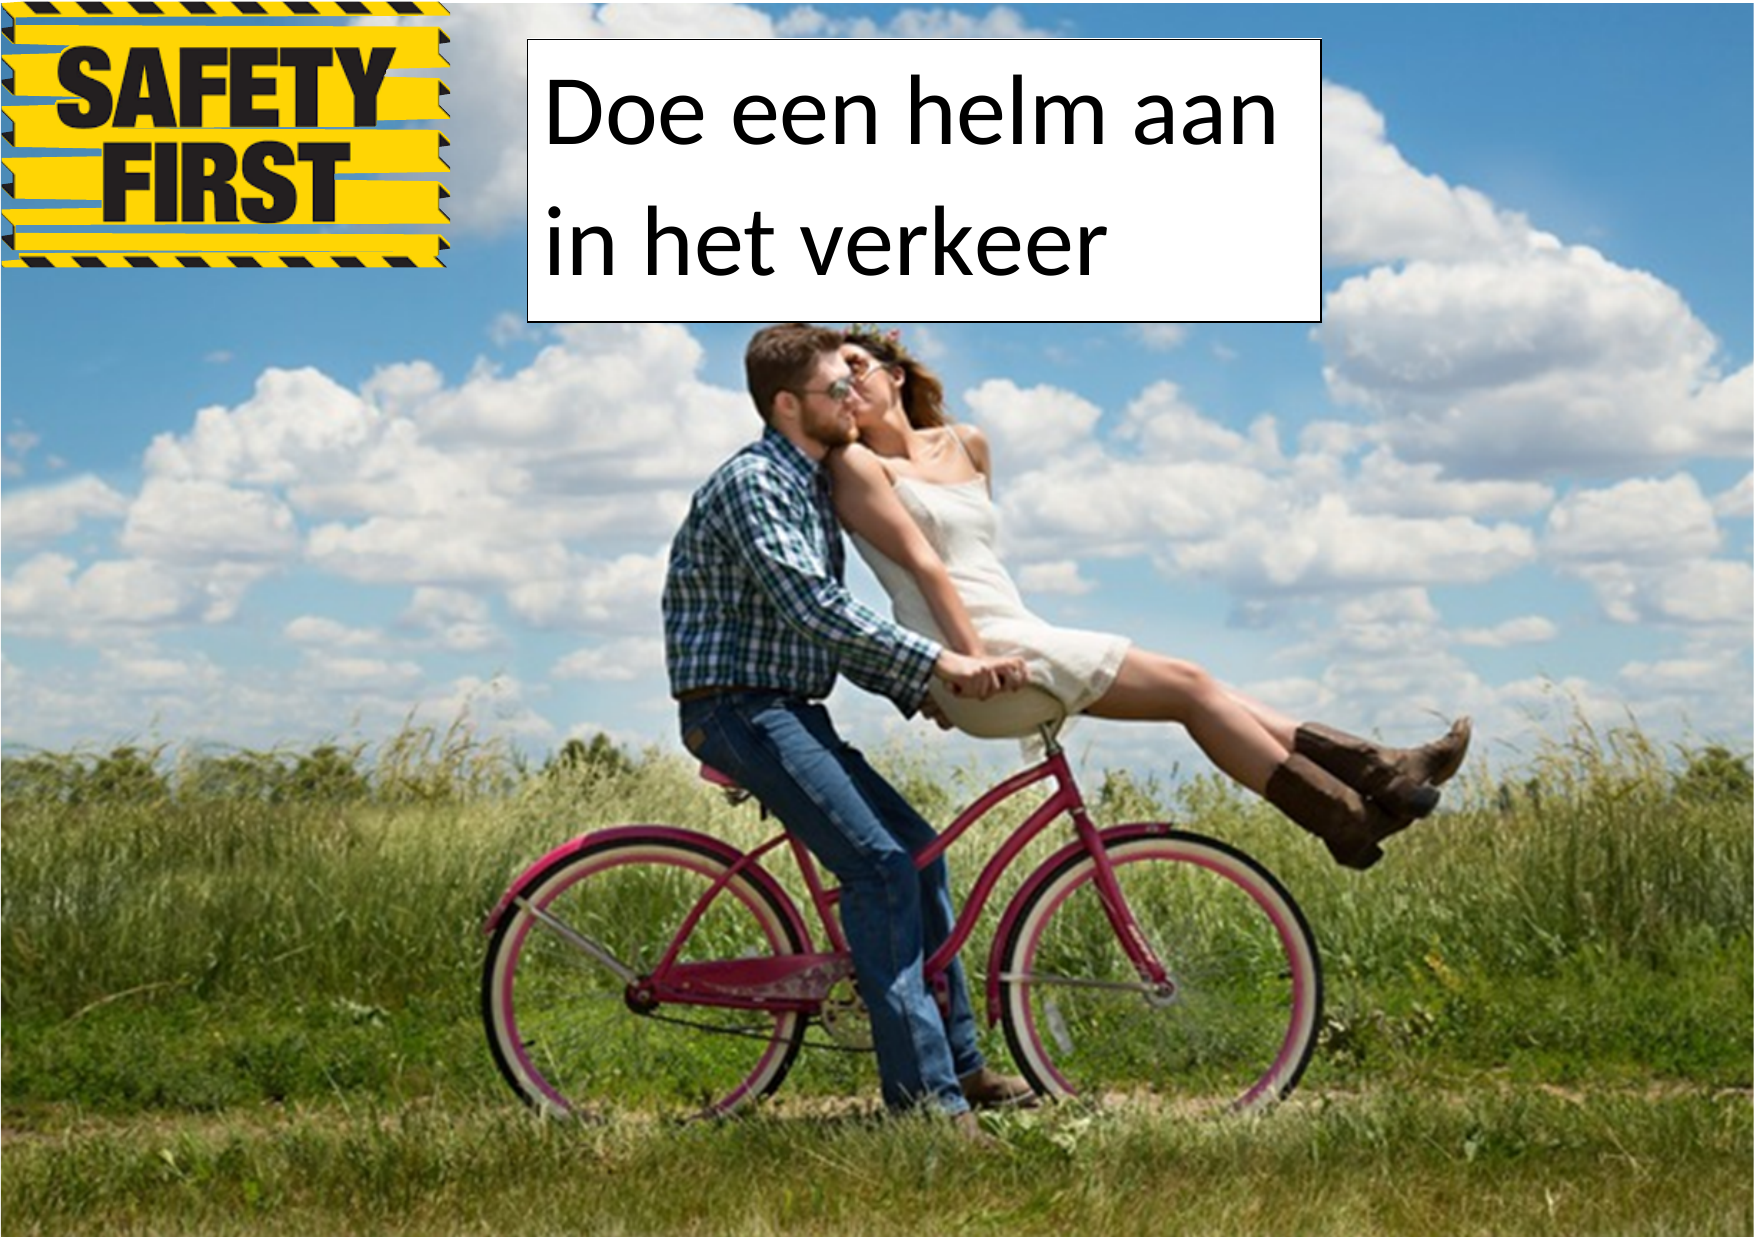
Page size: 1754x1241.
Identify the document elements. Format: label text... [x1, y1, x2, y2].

text Doe een helm aan in het verkeer [543, 47, 1306, 300]
